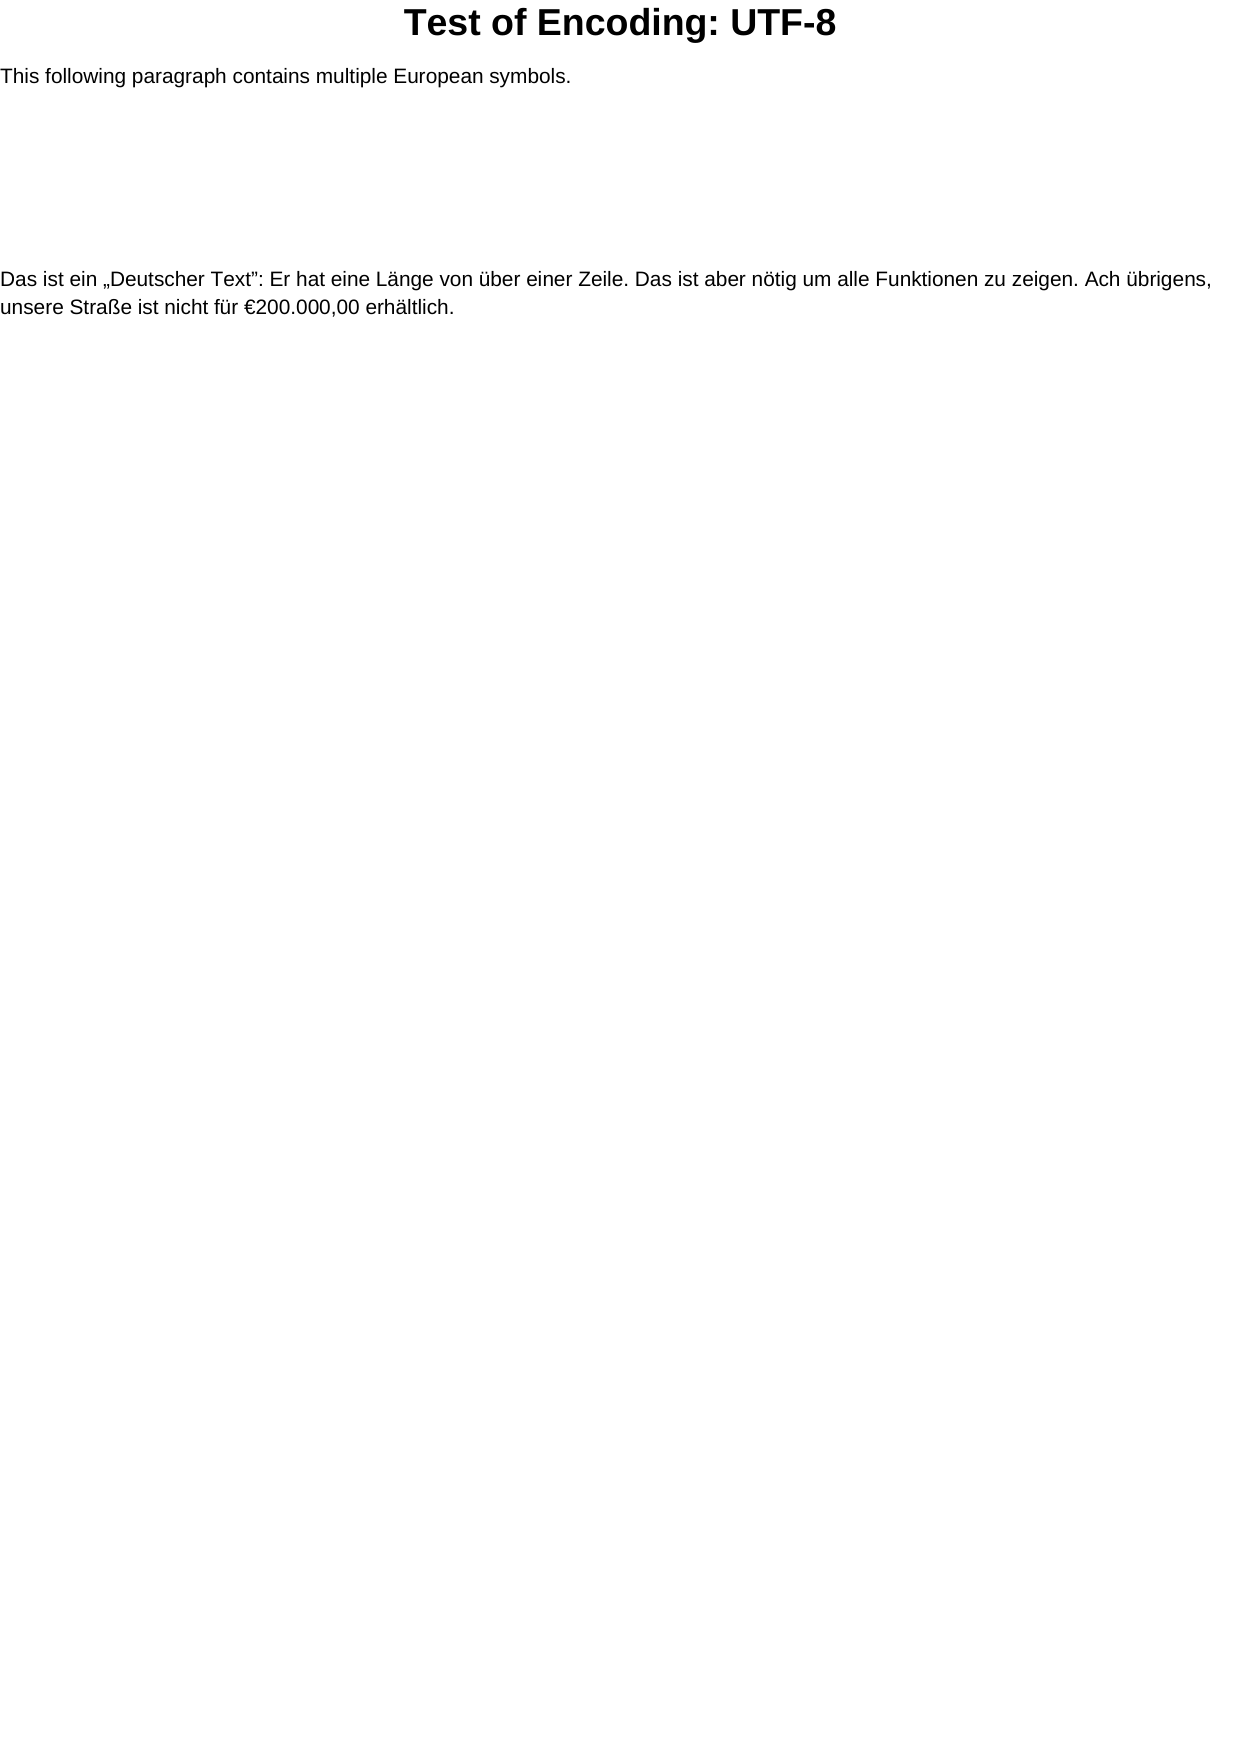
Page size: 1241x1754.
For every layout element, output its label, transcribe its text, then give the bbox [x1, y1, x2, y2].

title Test of Encoding: UTF-8 [0, 0, 1240, 43]
text This following paragraph contains multiple European symbols. [0, 64, 1240, 88]
text Das ist ein „Deutscher Text”: Er hat eine Länge von über einer Zeile. Das ist aber nötig um alle Funktionen zu zeigen. Ach übrigens, unsere Straße ist nicht für €200.000,00 erhältlich. [0, 267, 1240, 319]
